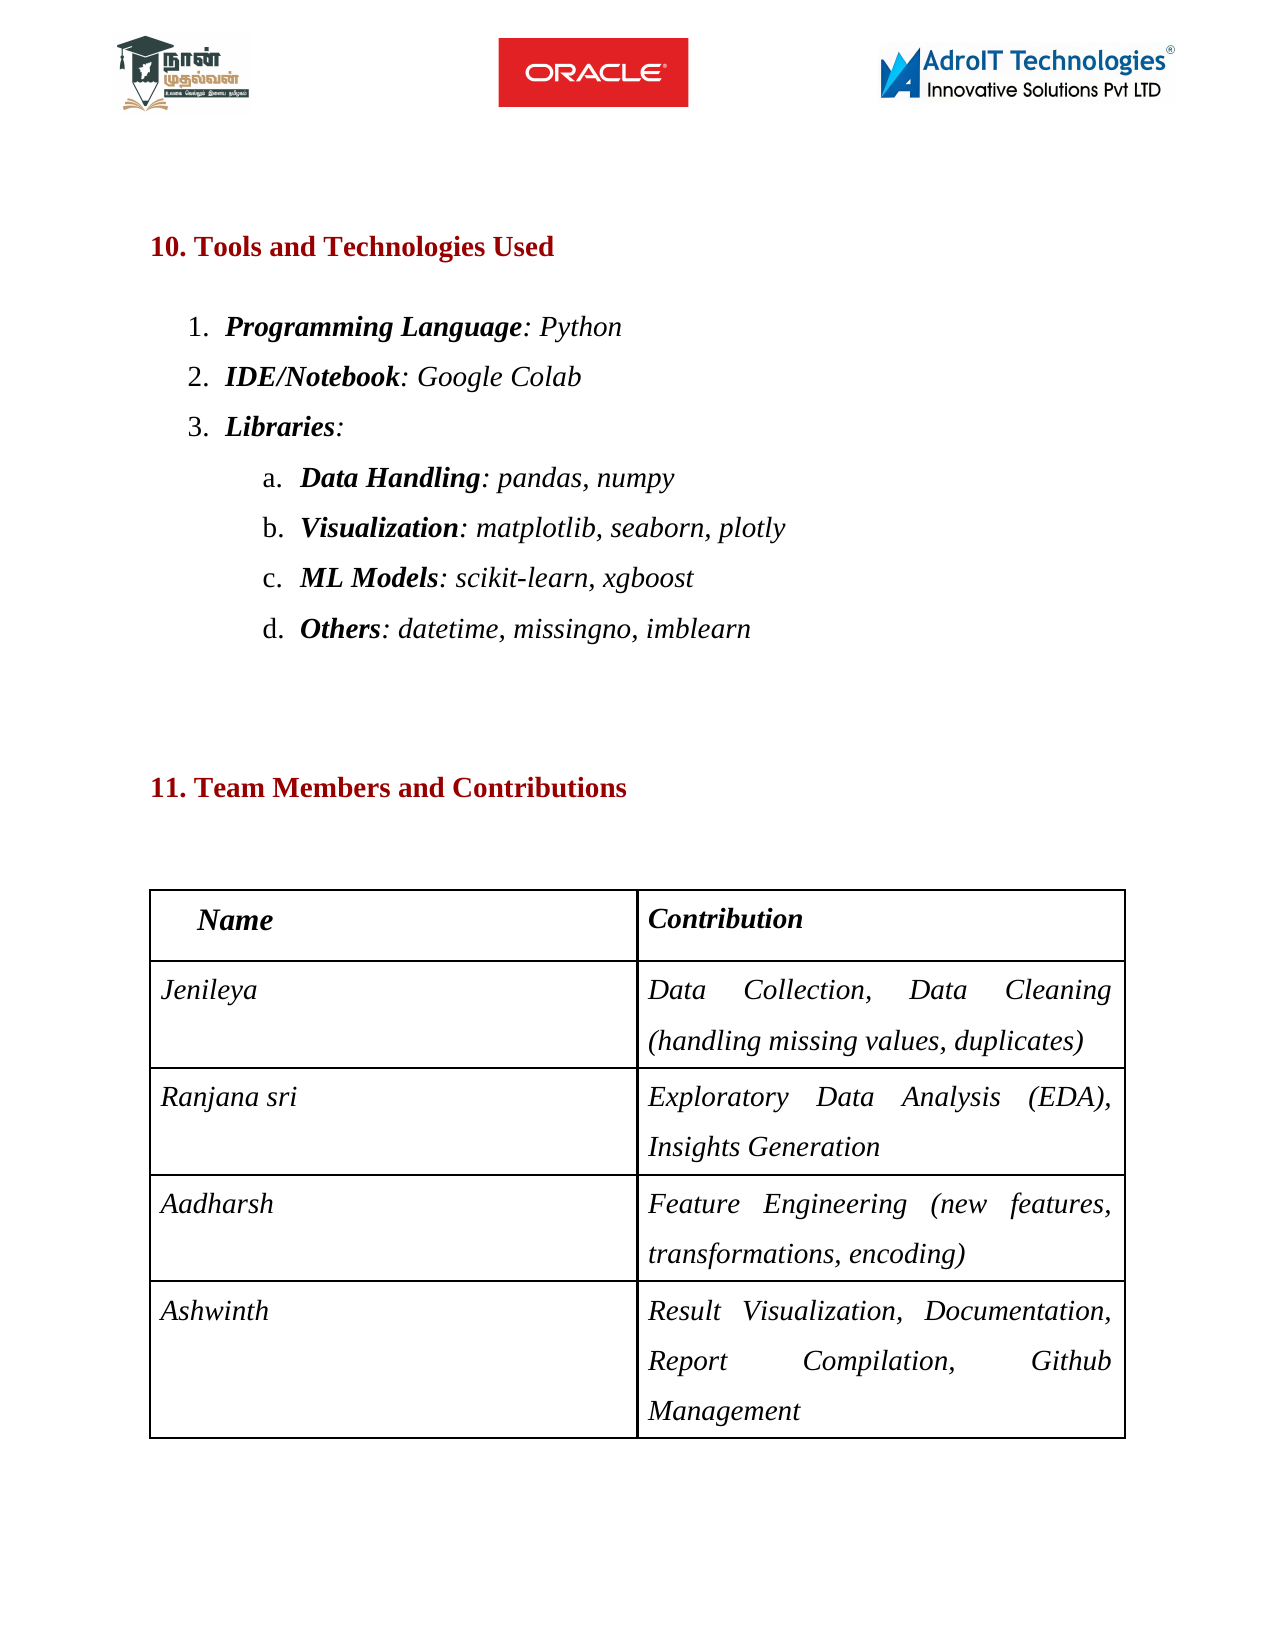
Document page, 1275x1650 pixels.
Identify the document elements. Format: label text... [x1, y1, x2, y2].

table_cell Aadharsh [151, 1176, 636, 1280]
picture [112, 32, 251, 114]
list Libraries: [187, 409, 1125, 443]
table_cell Exploratory Data Analysis (EDA), Insights Generation [639, 1069, 1124, 1173]
table_header Contribution [639, 891, 1124, 960]
picture [498, 38, 689, 107]
list Others: datetime, missingno, imblearn [262, 611, 1125, 644]
list IDE/Notebook: Google Colab [187, 359, 1125, 393]
list Data Handling: pandas, numpy [262, 460, 1125, 493]
subtitle 10. Tools and Technologies Used [150, 229, 1125, 263]
list ML Models: scikit-learn, xgboost [262, 561, 1125, 594]
subtitle 11. Team Members and Contributions [150, 770, 1125, 803]
list Programming Language: Python [187, 309, 1125, 342]
picture [878, 42, 1177, 104]
table_cell Ashwinth [151, 1282, 636, 1437]
table_cell Result Visualization, Documentation, Report Compilation, Github Management [639, 1282, 1124, 1437]
table_cell Ranjana sri [151, 1069, 636, 1173]
table_header Name [151, 891, 636, 960]
table_cell Jenileya [151, 962, 636, 1067]
table_cell Data Collection, Data Cleaning (handling missing values, duplicates) [639, 962, 1124, 1067]
list Visualization: matplotlib, seaborn, plotly [262, 510, 1125, 544]
table_cell Feature Engineering (new features, transformations, encoding) [639, 1176, 1124, 1280]
